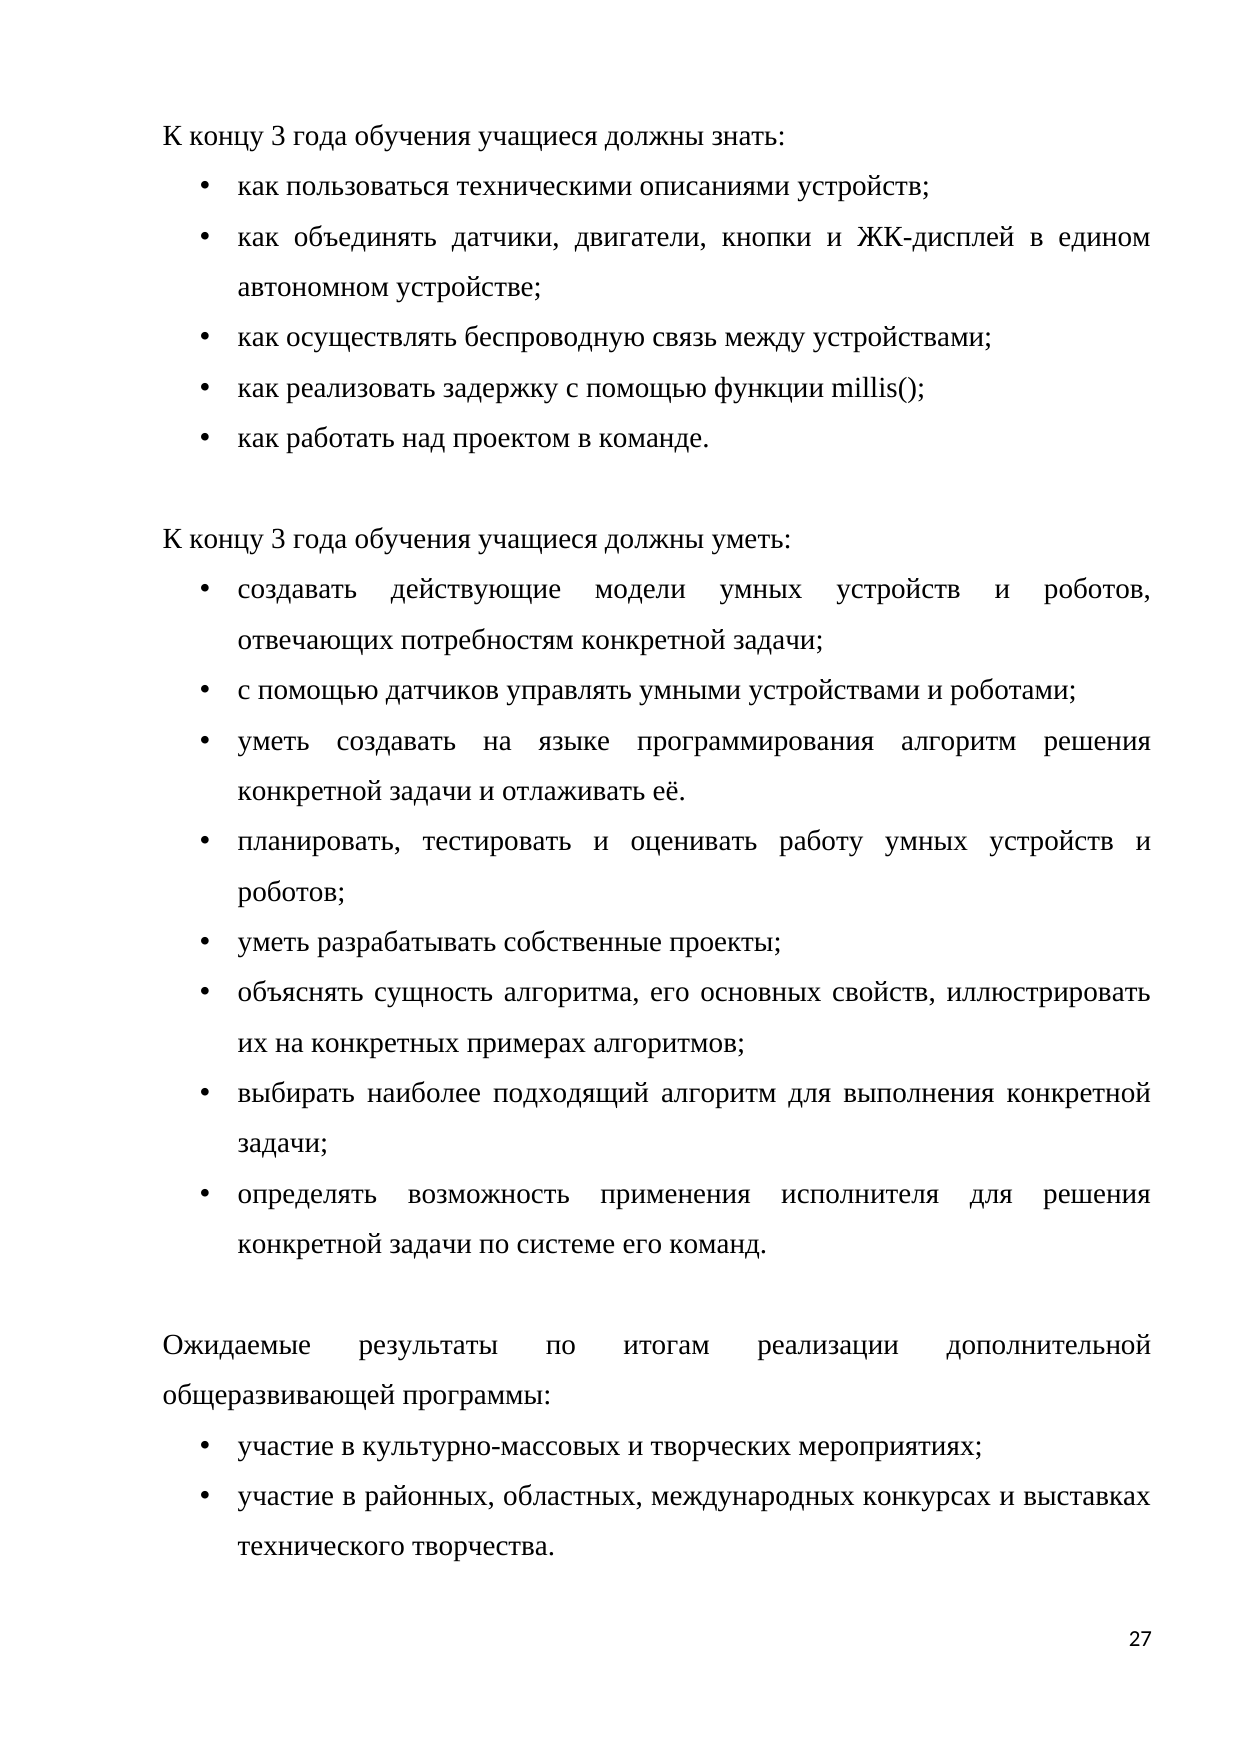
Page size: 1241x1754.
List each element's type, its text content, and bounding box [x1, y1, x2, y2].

list участие в районных, областных, международных конкурсах и выставках технического творчества. [200, 1478, 1152, 1562]
list уметь создавать на языке программирования алгоритм решения конкретной задачи и отлаживать её. [200, 723, 1152, 807]
list участие в культурно-массовых и творческих мероприятиях; [200, 1428, 1152, 1461]
list выбирать наиболее подходящий алгоритм для выполнения конкретной задачи; [200, 1075, 1152, 1159]
list уметь разрабатывать собственные проекты; [200, 924, 1152, 958]
list планировать, тестировать и оценивать работу умных устройств и роботов; [200, 823, 1152, 907]
text К концу 3 года обучения учащиеся должны знать: [162, 118, 1152, 152]
text Ожидаемые результаты по итогам реализации дополнительной общеразвивающей программы: [162, 1327, 1152, 1411]
list создавать действующие модели умных устройств и роботов, отвечающих потребностям конкретной задачи; [200, 571, 1152, 655]
list определять возможность применения исполнителя для решения конкретной задачи по системе его команд. [200, 1176, 1152, 1260]
list как работать над проектом в команде. [200, 420, 1152, 454]
list с помощью датчиков управлять умными устройствами и роботами; [200, 672, 1152, 706]
list как объединять датчики, двигатели, кнопки и ЖК-дисплей в едином автономном устройстве; [200, 219, 1152, 303]
list как пользоваться техническими описаниями устройств; [200, 168, 1152, 202]
list как реализовать задержку с помощью функции millis(); [200, 370, 1152, 404]
list объяснять сущность алгоритма, его основных свойств, иллюстрировать их на конкретных примерах алгоритмов; [200, 974, 1152, 1058]
text К концу 3 года обучения учащиеся должны уметь: [162, 521, 1152, 555]
list как осуществлять беспроводную связь между устройствами; [200, 319, 1152, 353]
